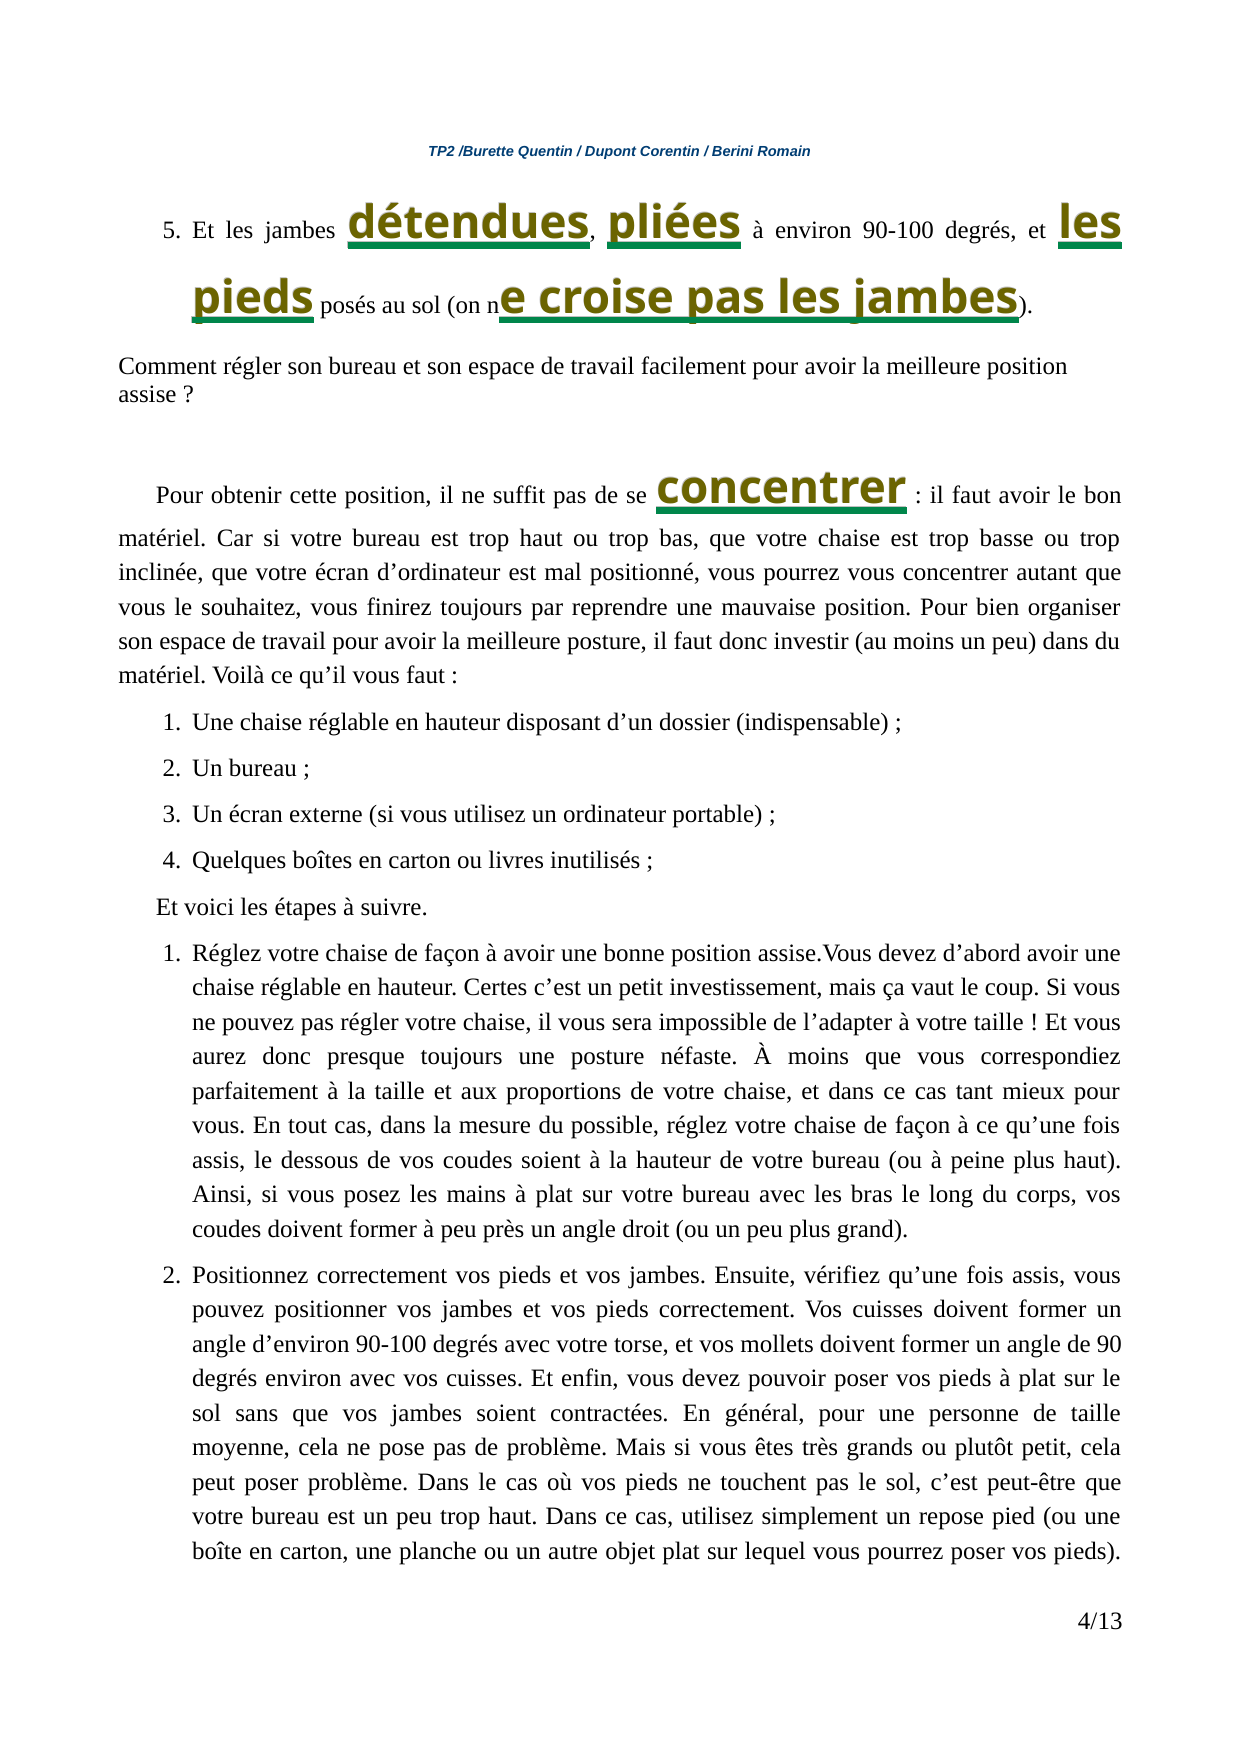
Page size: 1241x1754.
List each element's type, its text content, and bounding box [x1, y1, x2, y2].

list Un bureau ; [162, 753, 1122, 782]
text Et voici les étapes à suivre. [118, 892, 1122, 921]
text Pour obtenir cette position, il ne suffit pas de se concentrer : il faut avoir le bon matériel. Car si votre bureau est trop haut ou trop bas, que votre chaise est trop basse ou trop inclinée, que votre écran d’ordinateur est mal positionné, vous pourrez vous concentrer autant que vous le souhaitez, vous finirez toujours par reprendre une mauvaise position. Pour bien organiser son espace de travail pour avoir la meilleure posture, il faut donc investir (au moins un peu) dans du matériel. Voilà ce qu’il vous faut : [118, 454, 1122, 689]
list Réglez votre chaise de façon à avoir une bonne position assise.Vous devez d’abord avoir une chaise réglable en hauteur. Certes c’est un petit investissement, mais ça vaut le coup. Si vous ne pouvez pas régler votre chaise, il vous sera impossible de l’adapter à votre taille ! Et vous aurez donc presque toujours une posture néfaste. À moins que vous correspondiez parfaitement à la taille et aux proportions de votre chaise, et dans ce cas tant mieux pour vous. En tout cas, dans la mesure du possible, réglez votre chaise de façon à ce qu’une fois assis, le dessous de vos coudes soient à la hauteur de votre bureau (ou à peine plus haut). Ainsi, si vous posez les mains à plat sur votre bureau avec les bras le long du corps, vos coudes doivent former à peu près un angle droit (ou un peu plus grand). [162, 938, 1122, 1243]
list Et les jambes détendues, pliées à environ 90-100 degrés, et les pieds posés au sol (on ne croise pas les jambes). [162, 189, 1122, 327]
list Un écran externe (si vous utilisez un ordinateur portable) ; [162, 799, 1122, 828]
list Positionnez correctement vos pieds et vos jambes. Ensuite, vérifiez qu’une fois assis, vous pouvez positionner vos jambes et vos pieds correctement. Vos cuisses doivent former un angle d’environ 90-100 degrés avec votre torse, et vos mollets doivent former un angle de 90 degrés environ avec vos cuisses. Et enfin, vous devez pouvoir poser vos pieds à plat sur le sol sans que vos jambes soient contractées. En général, pour une personne de taille moyenne, cela ne pose pas de problème. Mais si vous êtes très grands ou plutôt petit, cela peut poser problème. Dans le cas où vos pieds ne touchent pas le sol, c’est peut-être que votre bureau est un peu trop haut. Dans ce cas, utilisez simplement un repose pied (ou une boîte en carton, une planche ou un autre objet plat sur lequel vous pourrez poser vos pieds). [162, 1260, 1122, 1565]
list Une chaise réglable en hauteur disposant d’un dossier (indispensable) ; [162, 707, 1122, 736]
list Quelques boîtes en carton ou livres inutilisés ; [162, 846, 1122, 874]
text Comment régler son bureau et son espace de travail facilement pour avoir la meilleure position assise ? [118, 351, 1122, 408]
